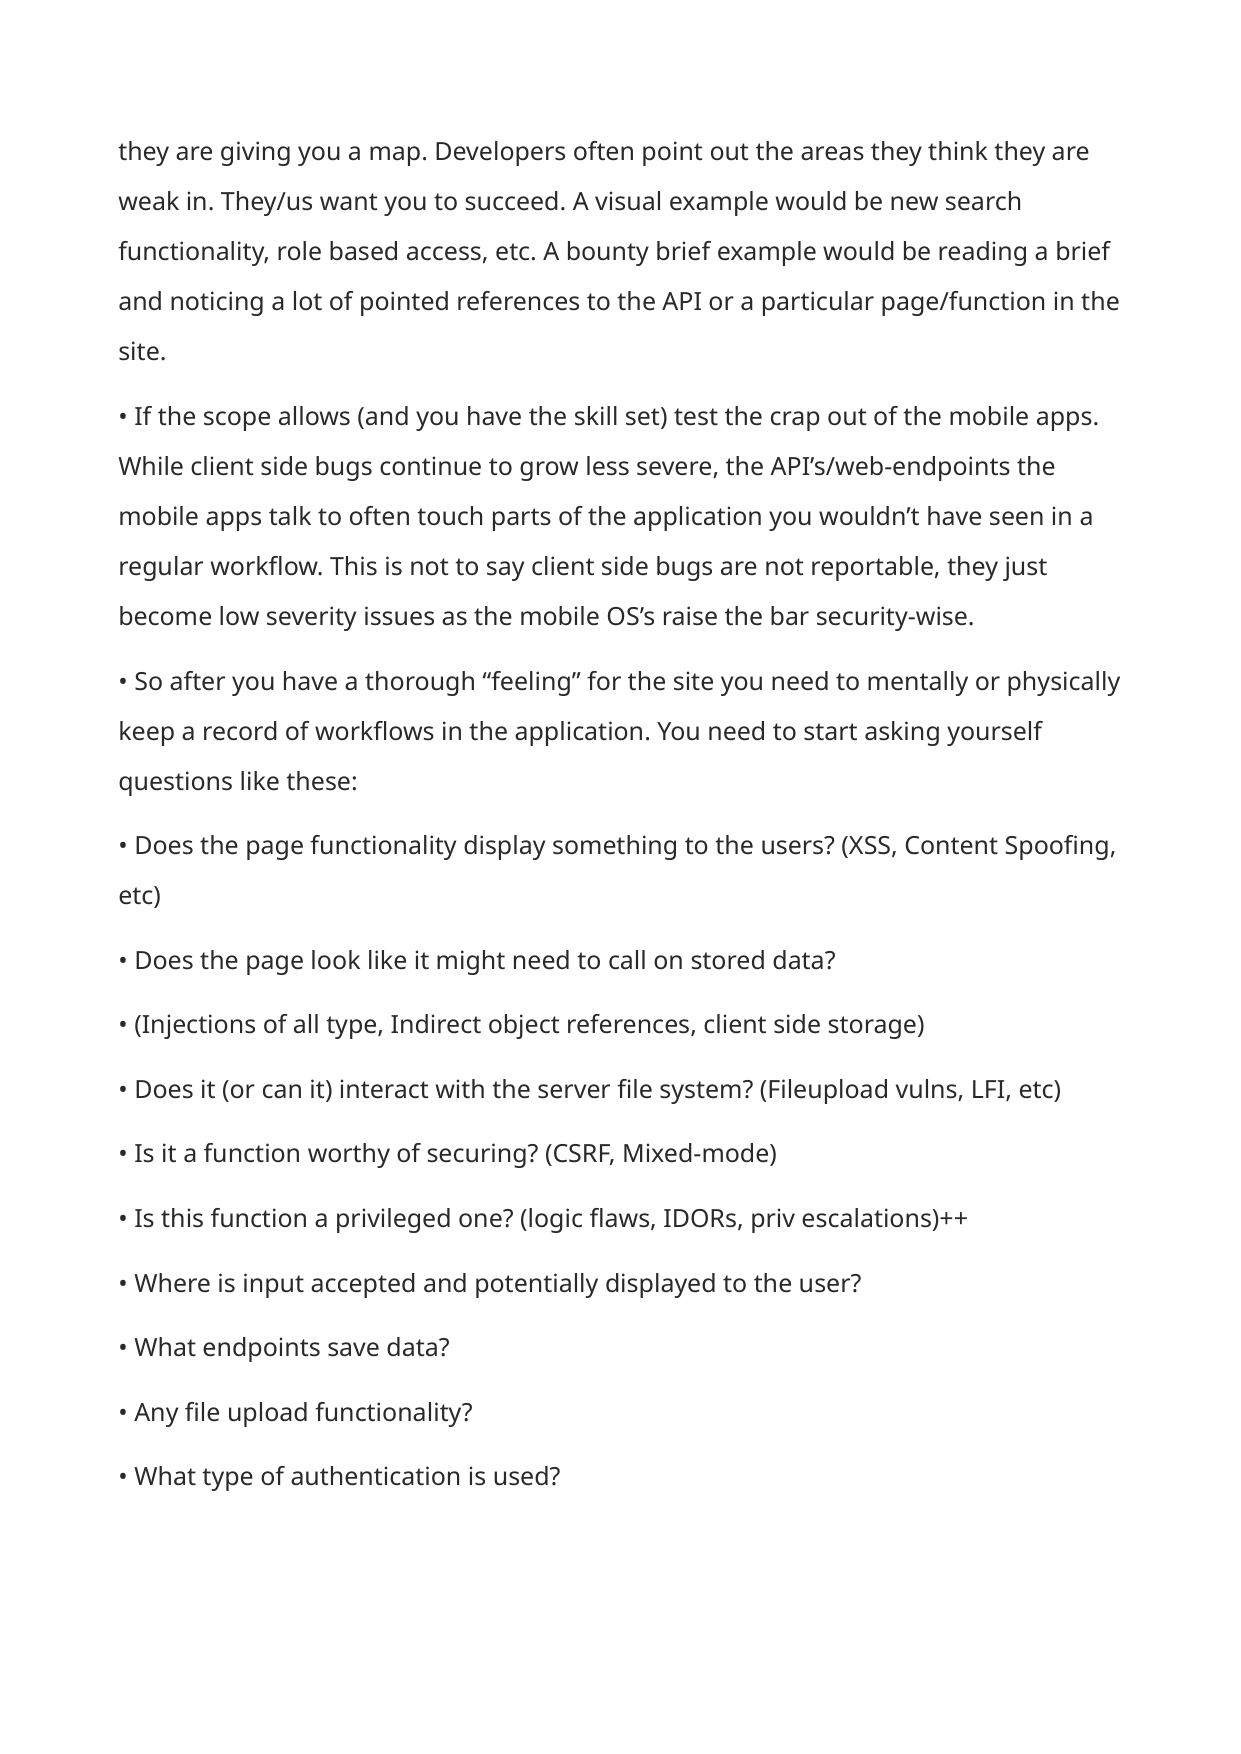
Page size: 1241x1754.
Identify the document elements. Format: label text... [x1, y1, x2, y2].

text • Does the page look like it might need to call on stored data? [118, 926, 1122, 976]
text • Does it (or can it) interact with the server file system? (Fileupload vulns, LFI, etc) [118, 1056, 1122, 1106]
text • Is it a function worthy of securing? (CSRF, Mixed-mode) [118, 1120, 1122, 1170]
text • What endpoints save data? [118, 1314, 1122, 1364]
text • (Injections of all type, Indirect object references, client side storage) [118, 991, 1122, 1041]
text • Any file upload functionality? [118, 1378, 1122, 1428]
text • If the scope allows (and you have the skill set) test the crap out of the mobile apps. While client side bugs continue to grow less severe, the API’s/web-endpoints the mobile apps talk to often touch parts of the application you wouldn’t have seen in a regular workflow. This is not to say client side bugs are not reportable, they just become low severity issues as the mobile OS’s raise the bar security-wise. [118, 383, 1122, 633]
text • Does the page functionality display something to the users? (XSS, Content Spoofing, etc) [118, 812, 1122, 912]
text they are giving you a map. Developers often point out the areas they think they are weak in. They/us want you to succeed. A visual example would be new search functionality, role based access, etc. A bounty brief example would be reading a brief and noticing a lot of pointed references to the API or a particular page/function in the site. [118, 118, 1122, 368]
text • Is this function a privileged one? (logic flaws, IDORs, priv escalations)++ [118, 1185, 1122, 1235]
text • What type of authentication is used? [118, 1443, 1122, 1493]
text • So after you have a thorough “feeling” for the site you need to mentally or physically keep a record of workflows in the application. You need to start asking yourself questions like these: [118, 647, 1122, 797]
text • Where is input accepted and potentially displayed to the user? [118, 1249, 1122, 1299]
